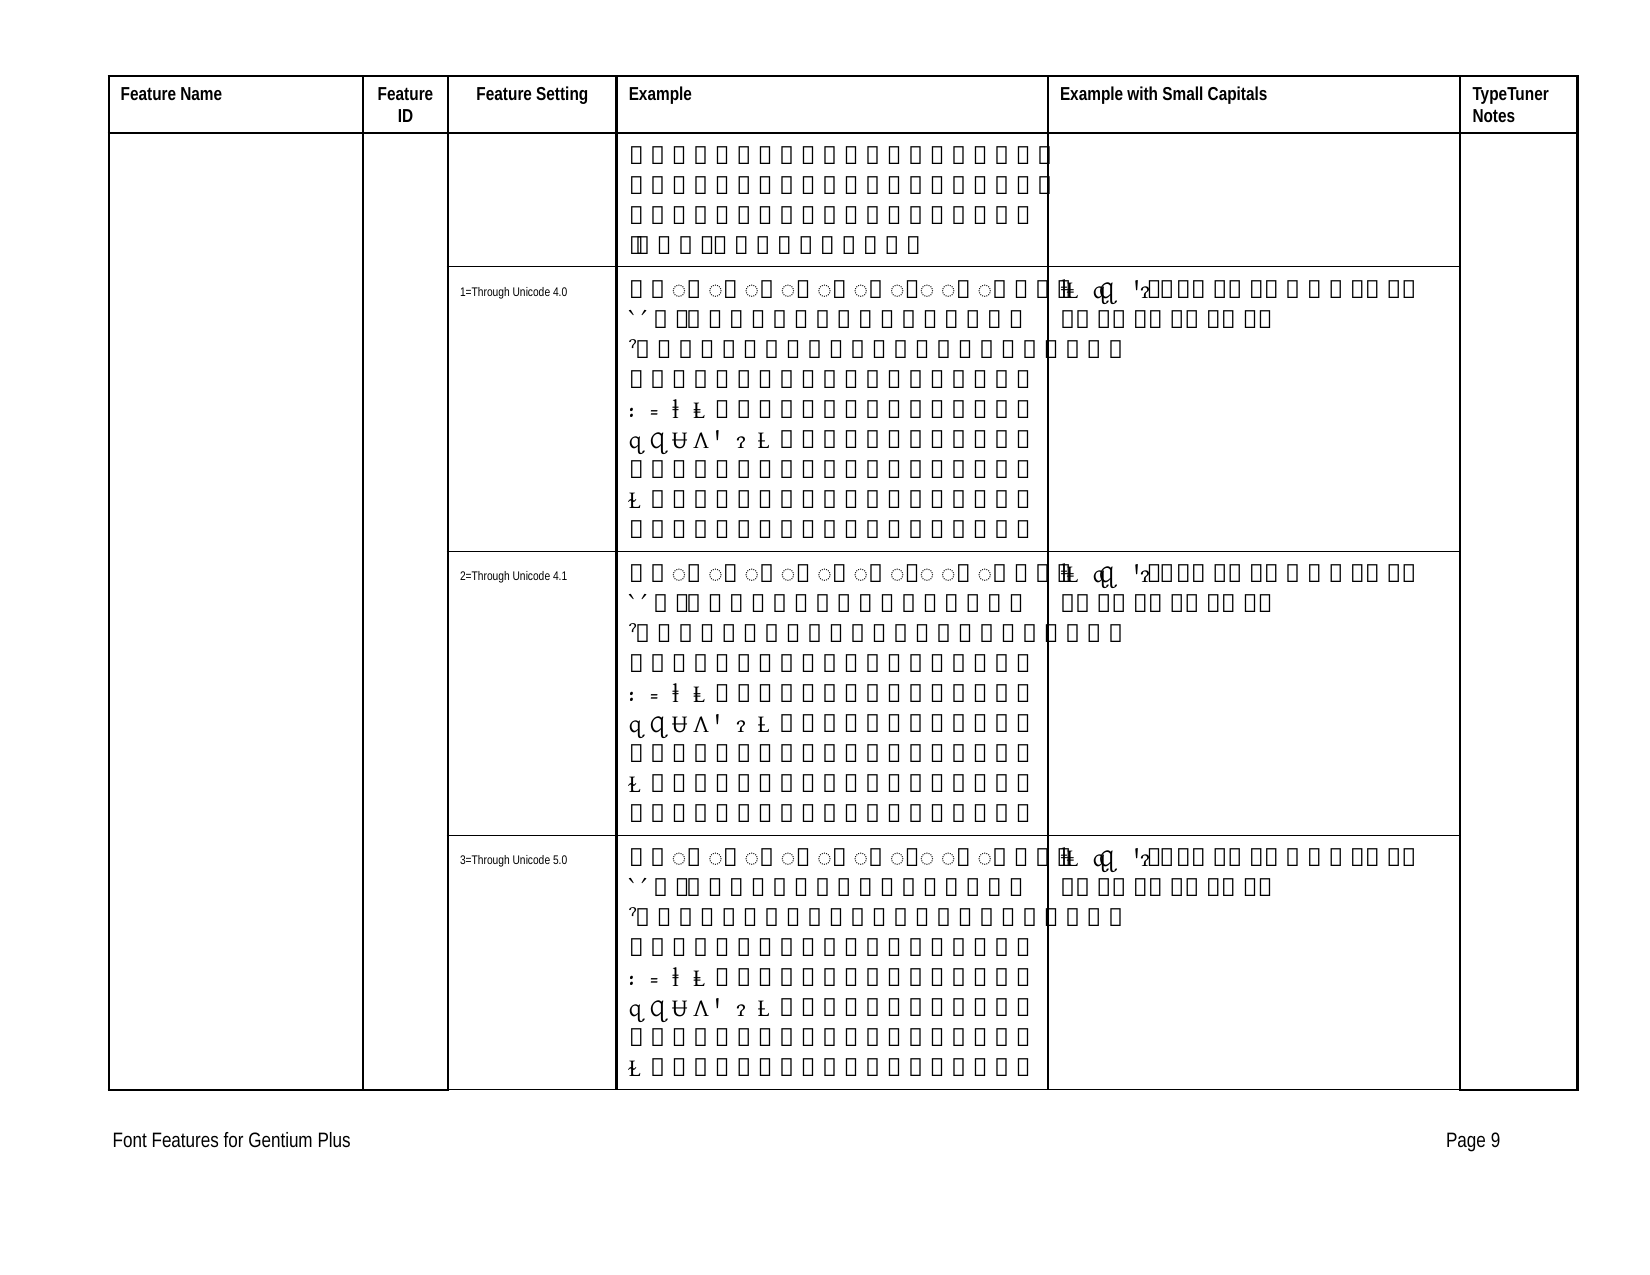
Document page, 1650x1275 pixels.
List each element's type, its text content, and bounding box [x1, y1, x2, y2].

table_cell                       [1049, 267, 1459, 551]
table_header Example with Small Capitals [1049, 77, 1459, 132]
table_header Feature Name [110, 77, 362, 132]
table_cell 2=Through Unicode 4.1 [449, 552, 615, 835]
table_cell [110, 134, 362, 1089]
table_header TypeTuner Notes [1461, 77, 1576, 132]
table_cell 1=Through Unicode 4.0 [449, 267, 615, 551]
table_header Feature Setting [449, 77, 615, 132]
table_header Example [618, 77, 1047, 132]
table_cell   ◌ ◌ ◌ ◌ ◌ ◌ ◌◌ ◌ ◌                                                                                                                                                                              [618, 552, 1047, 835]
table_cell   ◌ ◌ ◌ ◌ ◌ ◌ ◌◌ ◌ ◌                                                                                                                                                                              [618, 836, 1047, 1089]
table_cell   ◌ ◌ ◌ ◌ ◌ ◌ ◌◌ ◌ ◌                                                                                                                                                                              [618, 267, 1047, 551]
table_header Feature ID [364, 77, 447, 132]
table_cell [449, 134, 615, 266]
table_cell   ◌ ◌ ◌ ◌ ◌ ◌ ◌◌ ◌ ◌                                                                                                                                                                              [618, 134, 1047, 266]
table_cell [1461, 134, 1576, 1089]
table_cell 3=Through Unicode 5.0 [449, 836, 615, 1089]
table_cell Small capitals are available for a limited set:                       and this feature does not work properly with Small capitals. [1049, 134, 1459, 266]
table_cell                       [1049, 836, 1459, 1089]
table_cell [364, 134, 447, 1089]
table_cell                       [1049, 552, 1459, 835]
